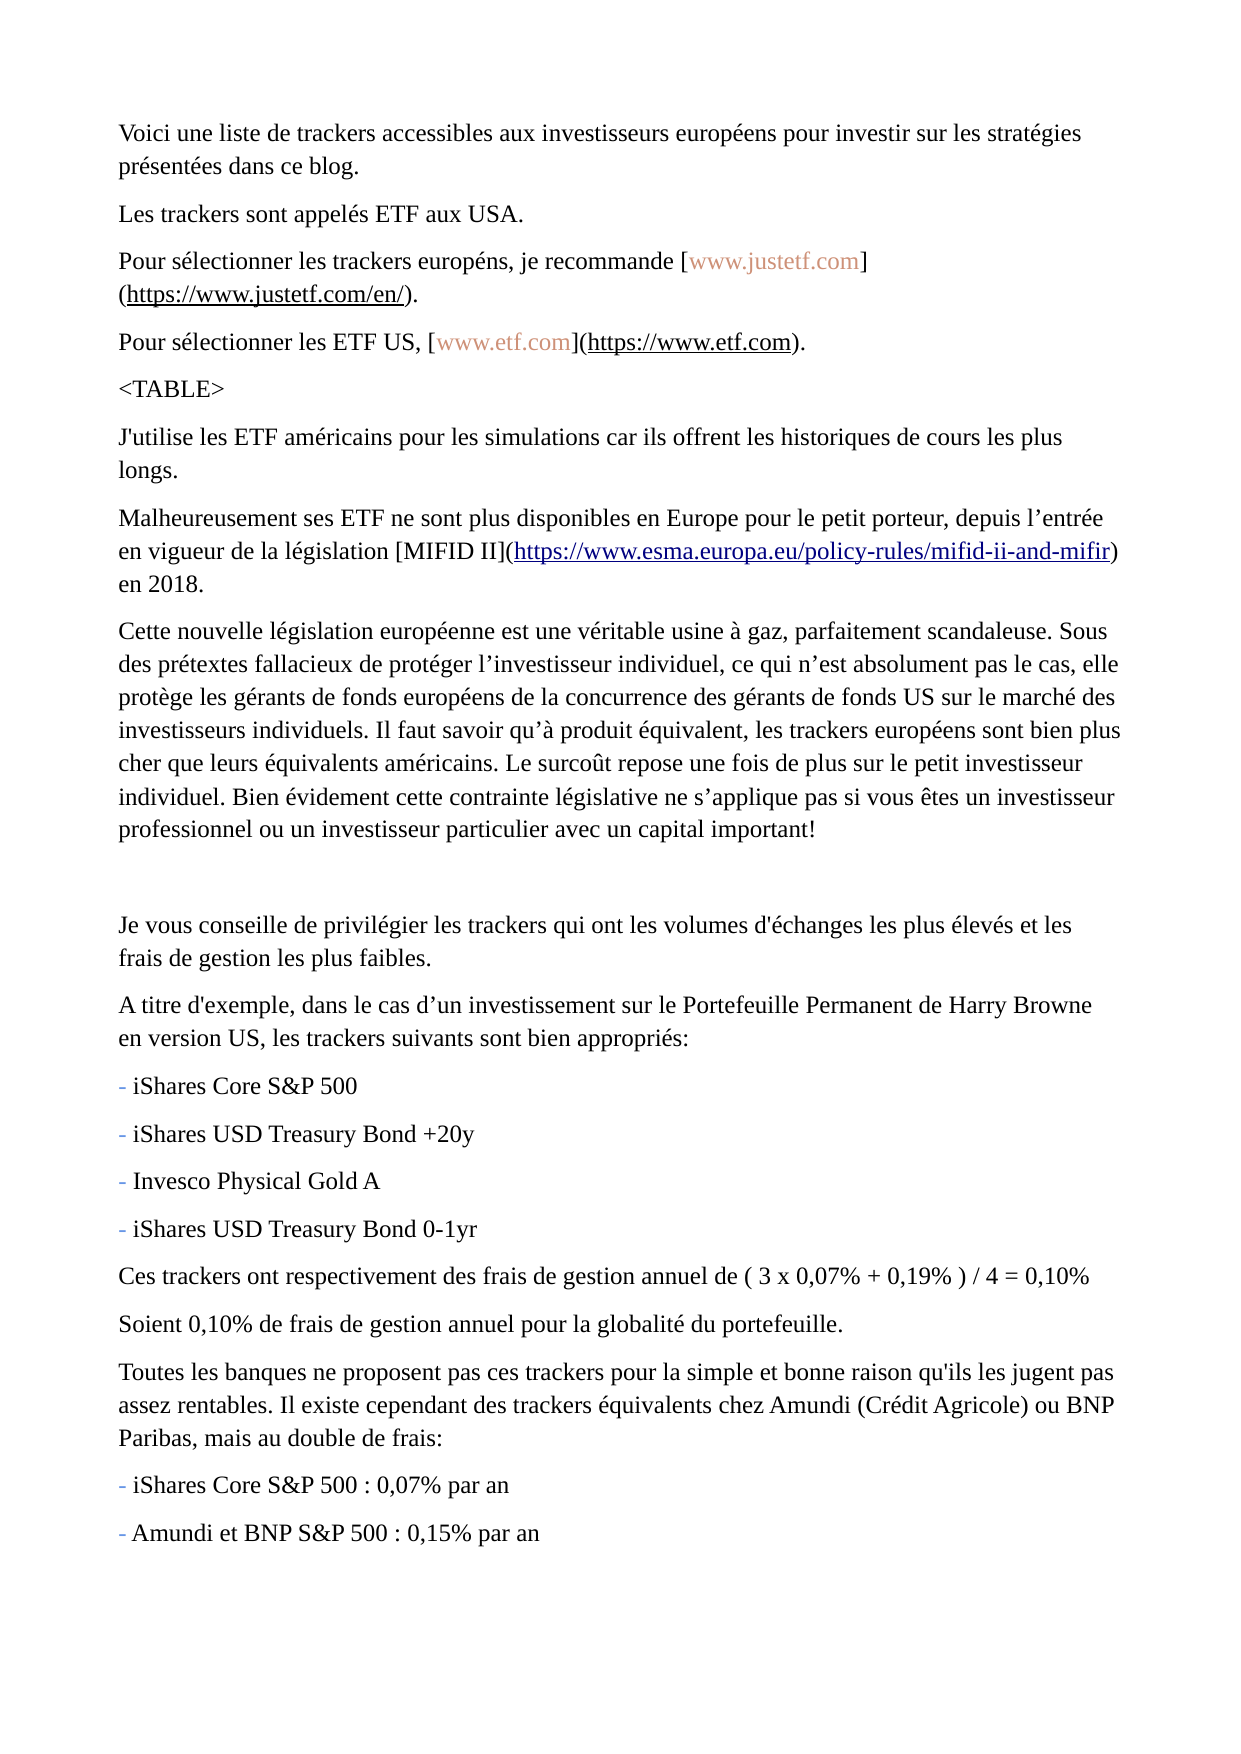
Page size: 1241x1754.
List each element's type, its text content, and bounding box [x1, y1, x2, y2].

text <TABLE> [118, 374, 1122, 403]
text Pour sélectionner les trackers européns, je recommande [www.justetf.com](https://www.justetf.com/en/). [118, 246, 1122, 308]
text - iShares Core S&P 500 : 0,07% par an [118, 1470, 1122, 1499]
text Je vous conseille de privilégier les trackers qui ont les volumes d'échanges les plus élevés et les frais de gestion les plus faibles. [118, 910, 1122, 972]
text - iShares USD Treasury Bond 0-1yr [118, 1214, 1122, 1243]
text Soient 0,10% de frais de gestion annuel pour la globalité du portefeuille. [118, 1309, 1122, 1338]
text - iShares USD Treasury Bond +20y [118, 1119, 1122, 1147]
text J'utilise les ETF américains pour les simulations car ils offrent les historiques de cours les plus longs. [118, 422, 1122, 484]
text Cette nouvelle législation européenne est une véritable usine à gaz, parfaitement scandaleuse. Sous des prétextes fallacieux de protéger l’investisseur individuel, ce qui n’est absolument pas le cas, elle protège les gérants de fonds européens de la concurrence des gérants de fonds US sur le marché des investisseurs individuels. Il faut savoir qu’à produit équivalent, les trackers européens sont bien plus cher que leurs équivalents américains. Le surcoût repose une fois de plus sur le petit investisseur individuel. Bien évidement cette contrainte législative ne s’applique pas si vous êtes un investisseur professionnel ou un investisseur particulier avec un capital important! [118, 616, 1122, 843]
text Malheureusement ses ETF ne sont plus disponibles en Europe pour le petit porteur, depuis l’entrée en vigueur de la législation [MIFID II](https://www.esma.europa.eu/policy-rules/mifid-ii-and-mifir) en 2018. [118, 503, 1122, 598]
text Les trackers sont appelés ETF aux USA. [118, 199, 1122, 227]
text Ces trackers ont respectivement des frais de gestion annuel de ( 3 x 0,07% + 0,19% ) / 4 = 0,10% [118, 1261, 1122, 1290]
text - Invesco Physical Gold A [118, 1166, 1122, 1195]
text Pour sélectionner les ETF US, [www.etf.com](https://www.etf.com). [118, 327, 1122, 356]
text A titre d'exemple, dans le cas d’un investissement sur le Portefeuille Permanent de Harry Browne en version US, les trackers suivants sont bien appropriés: [118, 990, 1122, 1052]
text Voici une liste de trackers accessibles aux investisseurs européens pour investir sur les stratégies présentées dans ce blog. [118, 118, 1122, 180]
text Toutes les banques ne proposent pas ces trackers pour la simple et bonne raison qu'ils les jugent pas assez rentables. Il existe cependant des trackers équivalents chez Amundi (Crédit Agricole) ou BNP Paribas, mais au double de frais: [118, 1357, 1122, 1451]
text - Amundi et BNP S&P 500 : 0,15% par an [118, 1518, 1122, 1547]
text - iShares Core S&P 500 [118, 1071, 1122, 1100]
